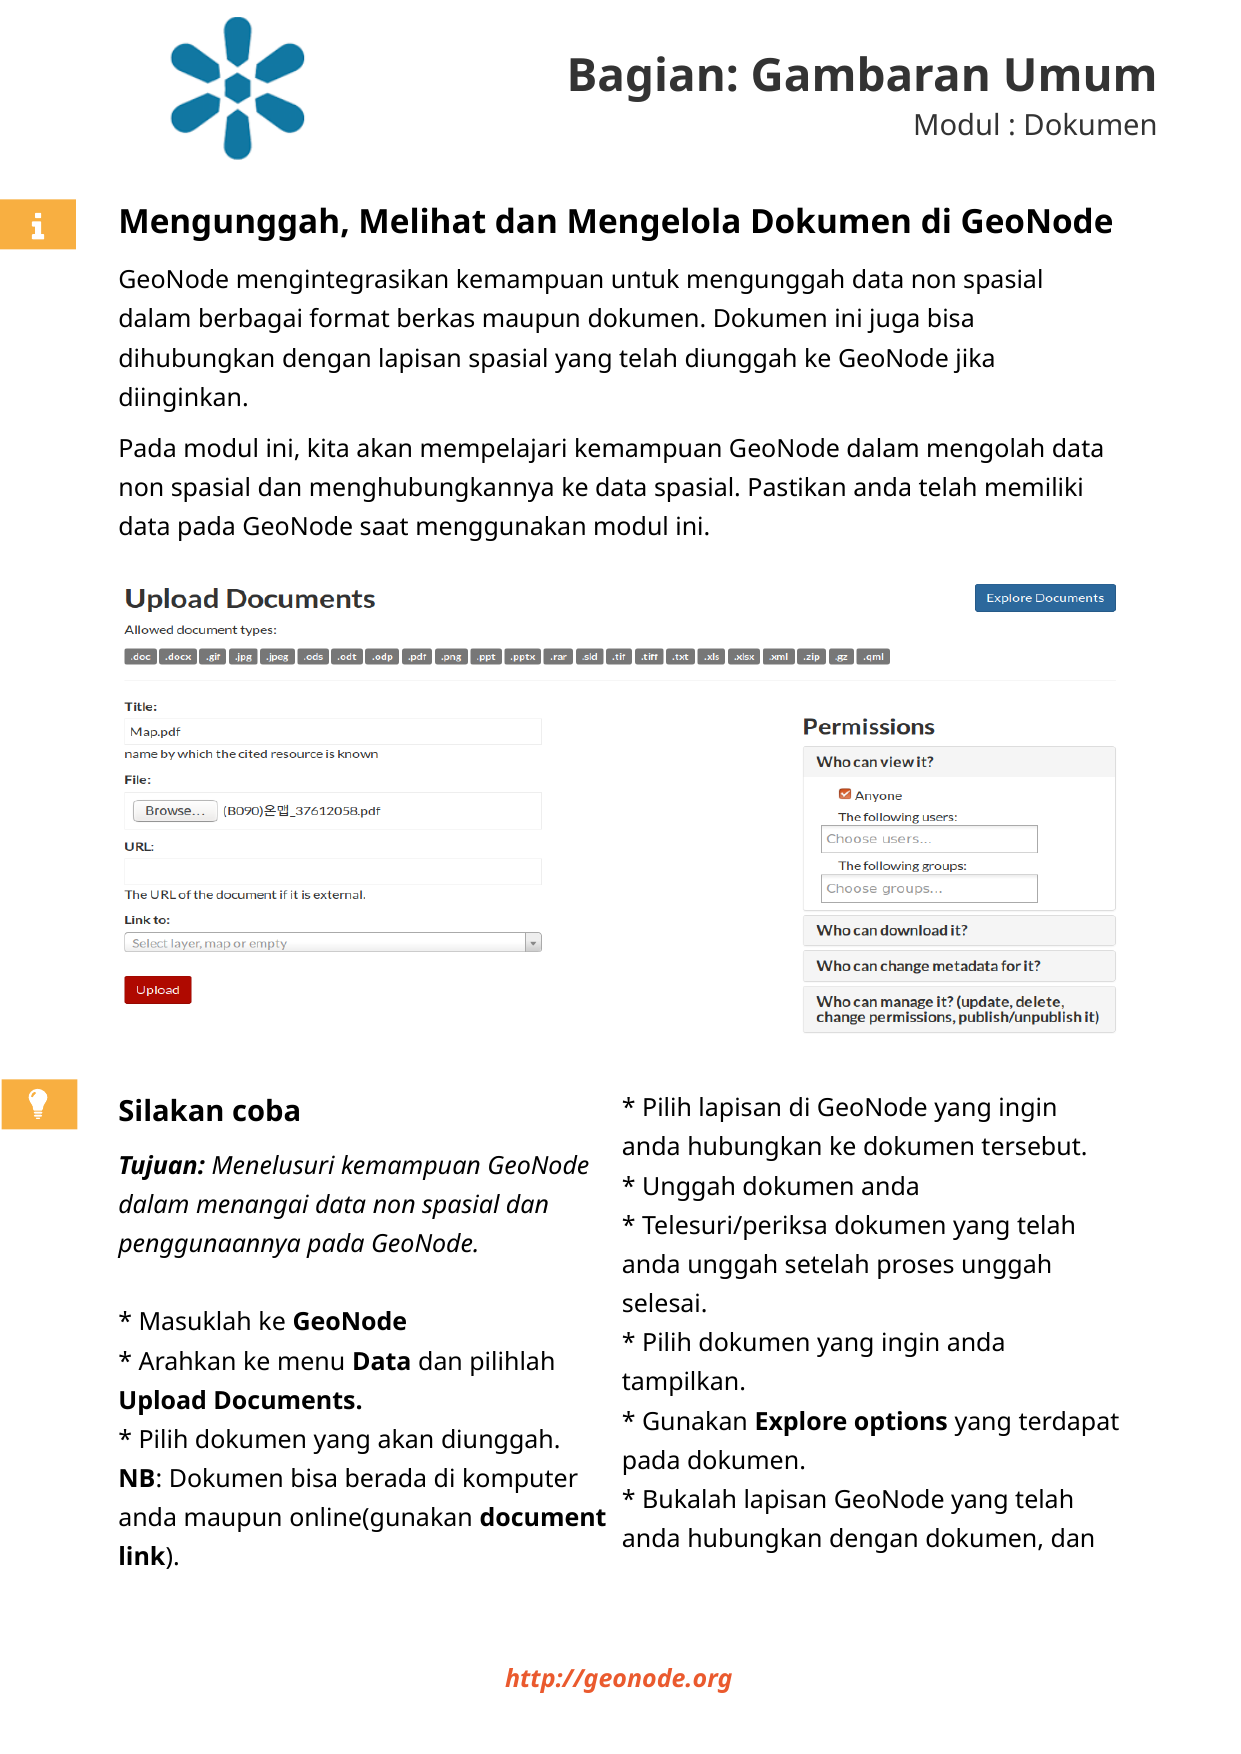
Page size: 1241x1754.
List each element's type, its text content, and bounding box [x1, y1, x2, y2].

text GeoNode mengintegrasikan kemampuan untuk mengunggah data non spasial dalam berbagai format berkas maupun dokumen. Dokumen ini juga bisa dihubungkan dengan lapisan spasial yang telah diunggah ke GeoNode jika diinginkan. [118, 262, 1122, 413]
text * Bukalah lapisan GeoNode yang telah anda hubungkan dengan dokumen, dan [622, 1482, 1122, 1555]
text * Telesuri/periksa dokumen yang telah anda unggah setelah proses unggah selesai. [622, 1207, 1122, 1320]
text * Gunakan Explore options yang terdapat pada dokumen. [622, 1403, 1122, 1476]
text * Pilih dokumen yang akan diunggah. [118, 1421, 619, 1456]
text NB: Dokumen bisa berada di komputer anda maupun online(gunakan document link). [118, 1461, 619, 1573]
text * Masuklah ke GeoNode [118, 1304, 619, 1338]
picture [118, 559, 1123, 1034]
subtitle Mengunggah, Melihat dan Mengelola Dokumen di GeoNode [118, 198, 1122, 243]
text * Pilih lapisan di GeoNode yang ingin anda hubungkan ke dokumen tersebut. [622, 1090, 1122, 1163]
text * Unggah dokumen anda [622, 1168, 1122, 1202]
text Silakan coba [118, 1090, 619, 1129]
text * Arahkan ke menu Data dan pilihlah Upload Documents. [118, 1343, 619, 1416]
text Pada modul ini, kita akan mempelajari kemampuan GeoNode dalam mengolah data non spasial dan menghubungkannya ke data spasial. Pastikan anda telah memiliki data pada GeoNode saat menggunakan modul ini. [118, 430, 1122, 543]
picture [166, 17, 309, 160]
text Tujuan: Menelusuri kemampuan GeoNode dalam menangai data non spasial dan penggunaannya pada GeoNode. [118, 1147, 619, 1260]
text * Pilih dokumen yang ingin anda tampilkan. [622, 1325, 1122, 1398]
